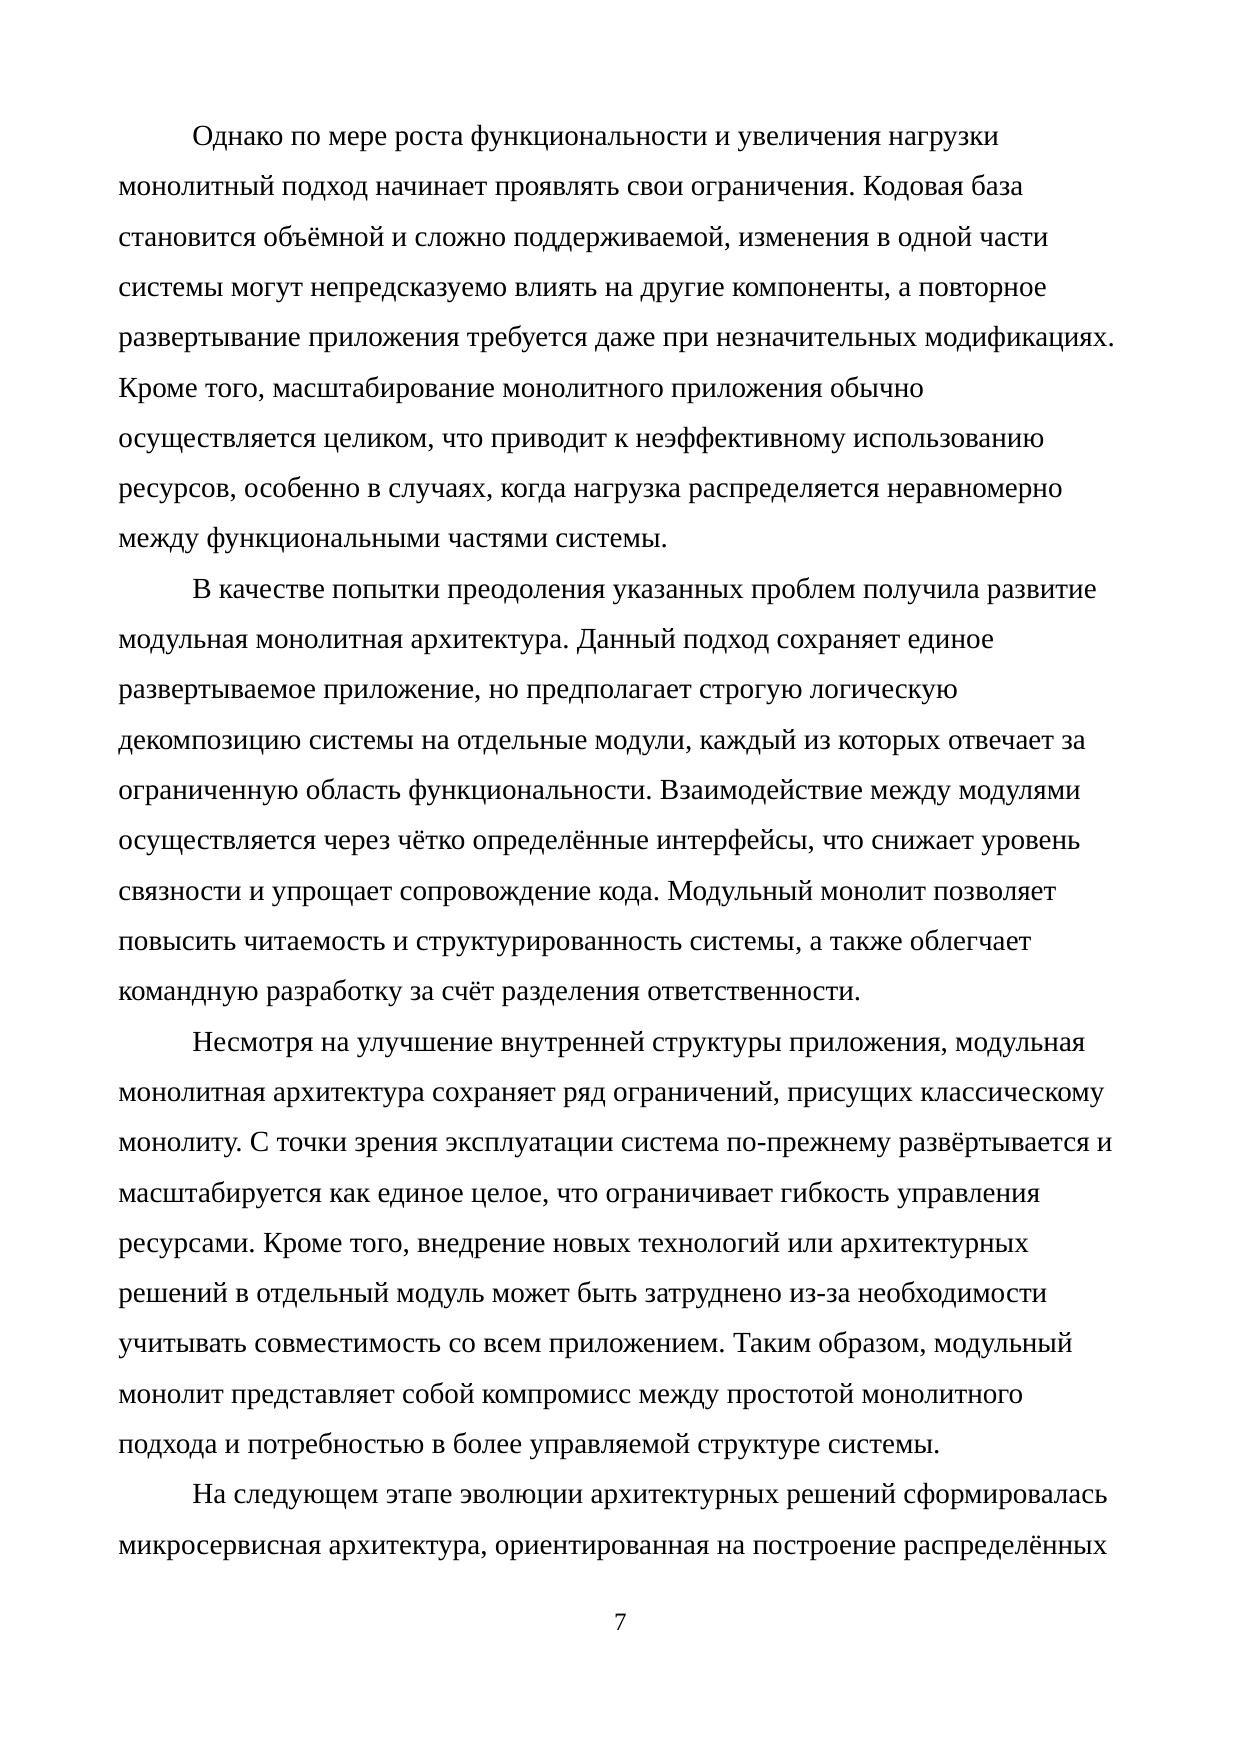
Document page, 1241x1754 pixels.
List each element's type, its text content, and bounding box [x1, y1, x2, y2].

text Несмотря на улучшение внутренней структуры приложения, модульная монолитная архитектура сохраняет ряд ограничений, присущих классическому монолиту. С точки зрения эксплуатации система по-прежнему развёртывается и масштабируется как единое целое, что ограничивает гибкость управления ресурсами. Кроме того, внедрение новых технологий или архитектурных решений в отдельный модуль может быть затруднено из-за необходимости учитывать совместимость со всем приложением. Таким образом, модульный монолит представляет собой компромисс между простотой монолитного подхода и потребностью в более управляемой структуре системы. [118, 1024, 1122, 1460]
text В качестве попытки преодоления указанных проблем получила развитие модульная монолитная архитектура. Данный подход сохраняет единое развертываемое приложение, но предполагает строгую логическую декомпозицию системы на отдельные модули, каждый из которых отвечает за ограниченную область функциональности. Взаимодействие между модулями осуществляется через чётко определённые интерфейсы, что снижает уровень связности и упрощает сопровождение кода. Модульный монолит позволяет повысить читаемость и структурированность системы, а также облегчает командную разработку за счёт разделения ответственности. [118, 571, 1122, 1007]
text На следующем этапе эволюции архитектурных решений сформировалась микросервисная архитектура, ориентированная на построение распределённых [118, 1477, 1122, 1560]
text Однако по мере роста функциональности и увеличения нагрузки монолитный подход начинает проявлять свои ограничения. Кодовая база становится объёмной и сложно поддерживаемой, изменения в одной части системы могут непредсказуемо влиять на другие компоненты, а повторное развертывание приложения требуется даже при незначительных модификациях. Кроме того, масштабирование монолитного приложения обычно осуществляется целиком, что приводит к неэффективному использованию ресурсов, особенно в случаях, когда нагрузка распределяется неравномерно между функциональными частями системы. [118, 118, 1122, 554]
